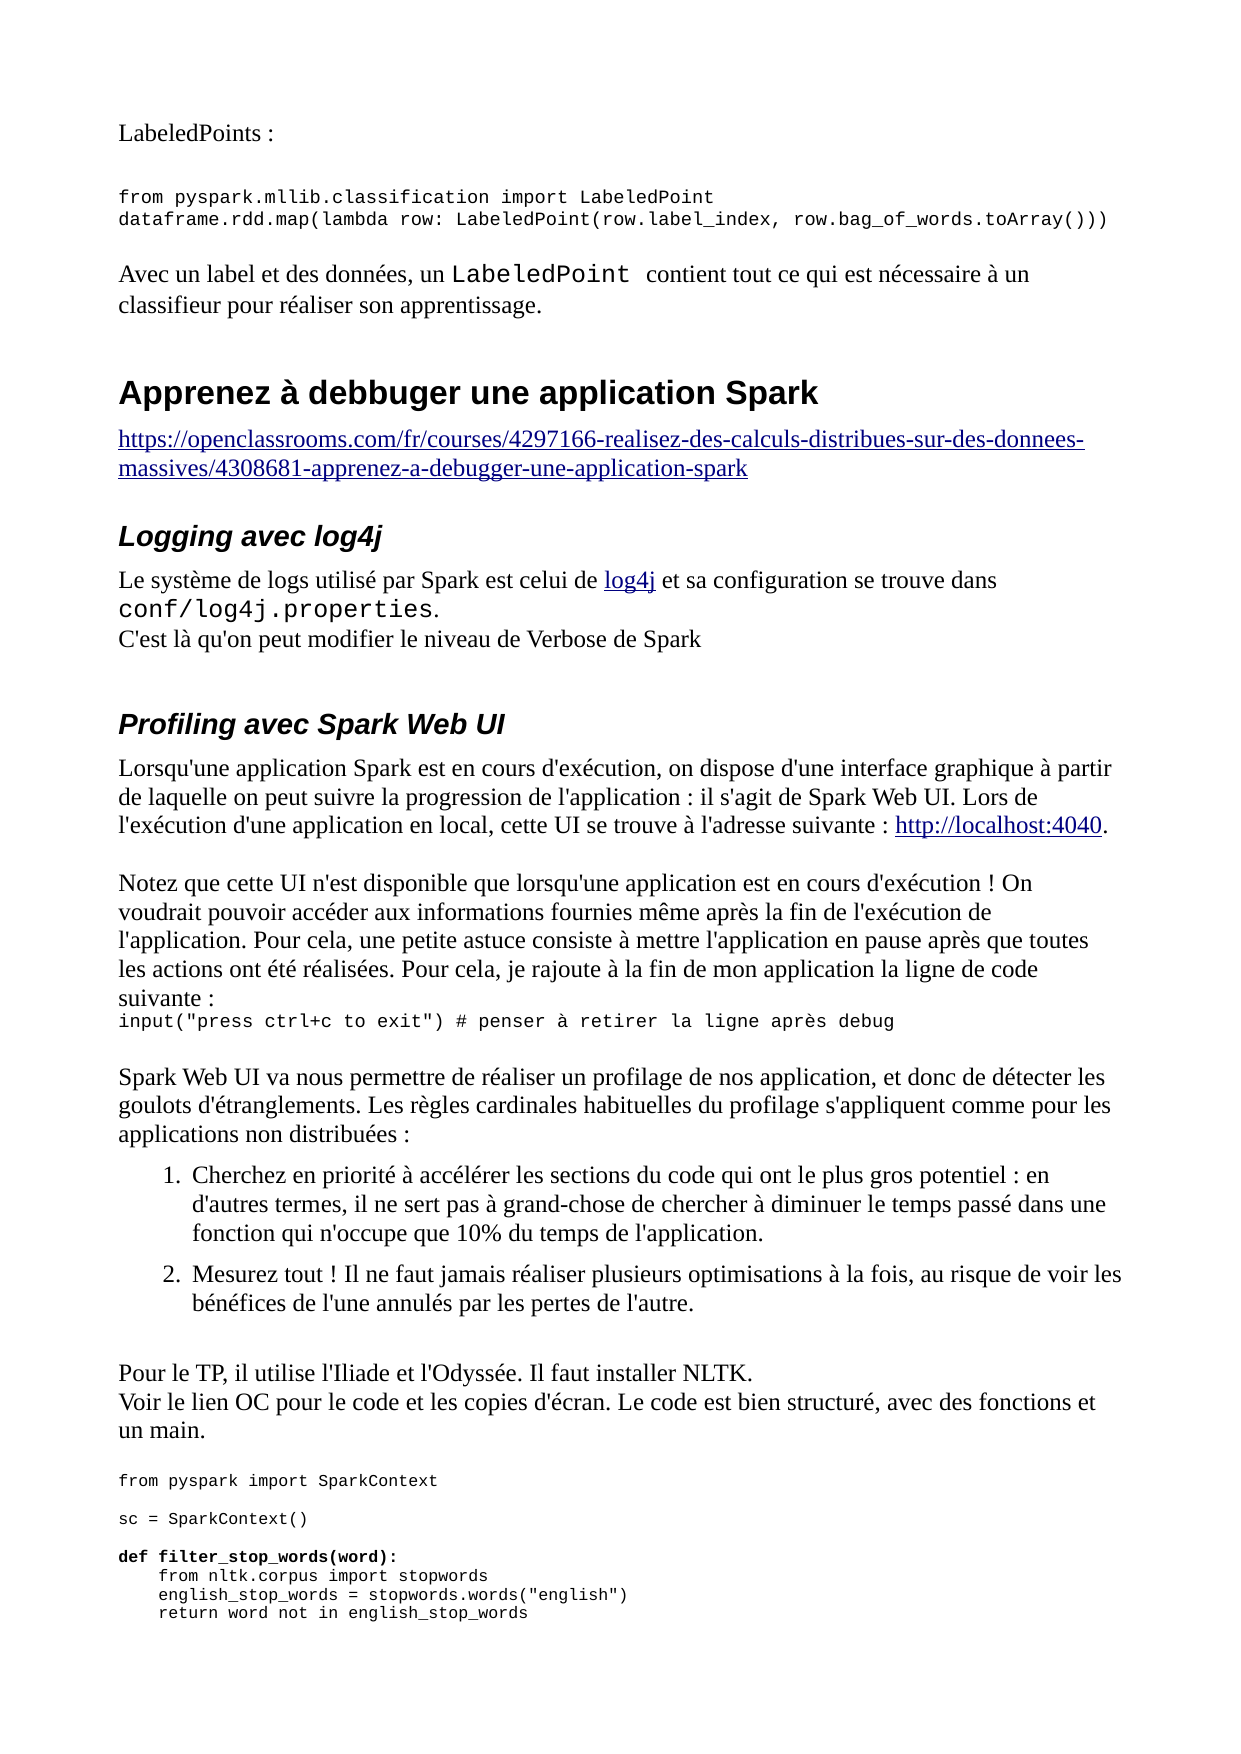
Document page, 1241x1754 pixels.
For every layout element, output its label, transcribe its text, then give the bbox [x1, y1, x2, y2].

text from pyspark import SparkContext [118, 1473, 1122, 1492]
text Le système de logs utilisé par Spark est celui de log4j et sa configuration se trouve dans conf/log4j.properties. [118, 565, 1122, 624]
list Cherchez en priorité à accélérer les sections du code qui ont le plus gros potentiel : en d'autres termes, il ne sert pas à grand-chose de chercher à diminuer le temps passé dans une fonction qui n'occupe que 10% du temps de l'application. [162, 1161, 1122, 1247]
subtitle Apprenez à debbuger une application Spark [118, 373, 1122, 411]
text return word not in english_stop_words [118, 1605, 1122, 1624]
text from pyspark.mllib.classification import LabeledPoint [118, 188, 1122, 209]
text Voir le lien OC pour le code et les copies d'écran. Le code est bien structuré, avec des fonctions et un main. [118, 1387, 1122, 1444]
text LabeledPoints : [118, 118, 1122, 147]
text input("press ctrl+c to exit") # penser à retirer la ligne après debug [118, 1012, 1122, 1033]
text from nltk.corpus import stopwords [118, 1567, 1122, 1586]
text Avec un label et des données, un LabeledPoint contient tout ce qui est nécessaire à un classifieur pour réaliser son apprentissage. [118, 259, 1122, 319]
text dataframe.rdd.map(lambda row: LabeledPoint(row.label_index, row.bag_of_words.toArray())) [118, 209, 1122, 231]
subtitle Logging avec log4j [118, 519, 1122, 552]
list Mesurez tout ! Il ne faut jamais réaliser plusieurs optimisations à la fois, au risque de voir les bénéfices de l'une annulés par les pertes de l'autre. [162, 1259, 1122, 1317]
text Notez que cette UI n'est disponible que lorsqu'une application est en cours d'exécution ! On voudrait pouvoir accéder aux informations fournies même après la fin de l'exécution de l'application. Pour cela, une petite astuce consiste à mettre l'application en pause après que toutes les actions ont été réalisées. Pour cela, je rajoute à la fin de mon application la ligne de code suivante : [118, 868, 1122, 1012]
text Pour le TP, il utilise l'Iliade et l'Odyssée. Il faut installer NLTK. [118, 1358, 1122, 1387]
text Lorsqu'une application Spark est en cours d'exécution, on dispose d'une interface graphique à partir de laquelle on peut suivre la progression de l'application : il s'agit de Spark Web UI. Lors de l'exécution d'une application en local, cette UI se trouve à l'adresse suivante : http://localhost:4040. [118, 753, 1122, 839]
text Spark Web UI va nous permettre de réaliser un profilage de nos application, et donc de détecter les goulots d'étranglements. Les règles cardinales habituelles du profilage s'appliquent comme pour les applications non distribuées : [118, 1062, 1122, 1148]
text sc = SparkContext() [118, 1511, 1122, 1529]
text def filter_stop_words(word): [118, 1548, 1122, 1567]
text english_stop_words = stopwords.words("english") [118, 1586, 1122, 1605]
text C'est là qu'on peut modifier le niveau de Verbose de Spark [118, 624, 1122, 653]
subtitle Profiling avec Spark Web UI [118, 707, 1122, 741]
text https://openclassrooms.com/fr/courses/4297166-realisez-des-calculs-distribues-sur-des-donnees-massives/4308681-apprenez-a-debugger-une-application-spark [118, 424, 1122, 481]
